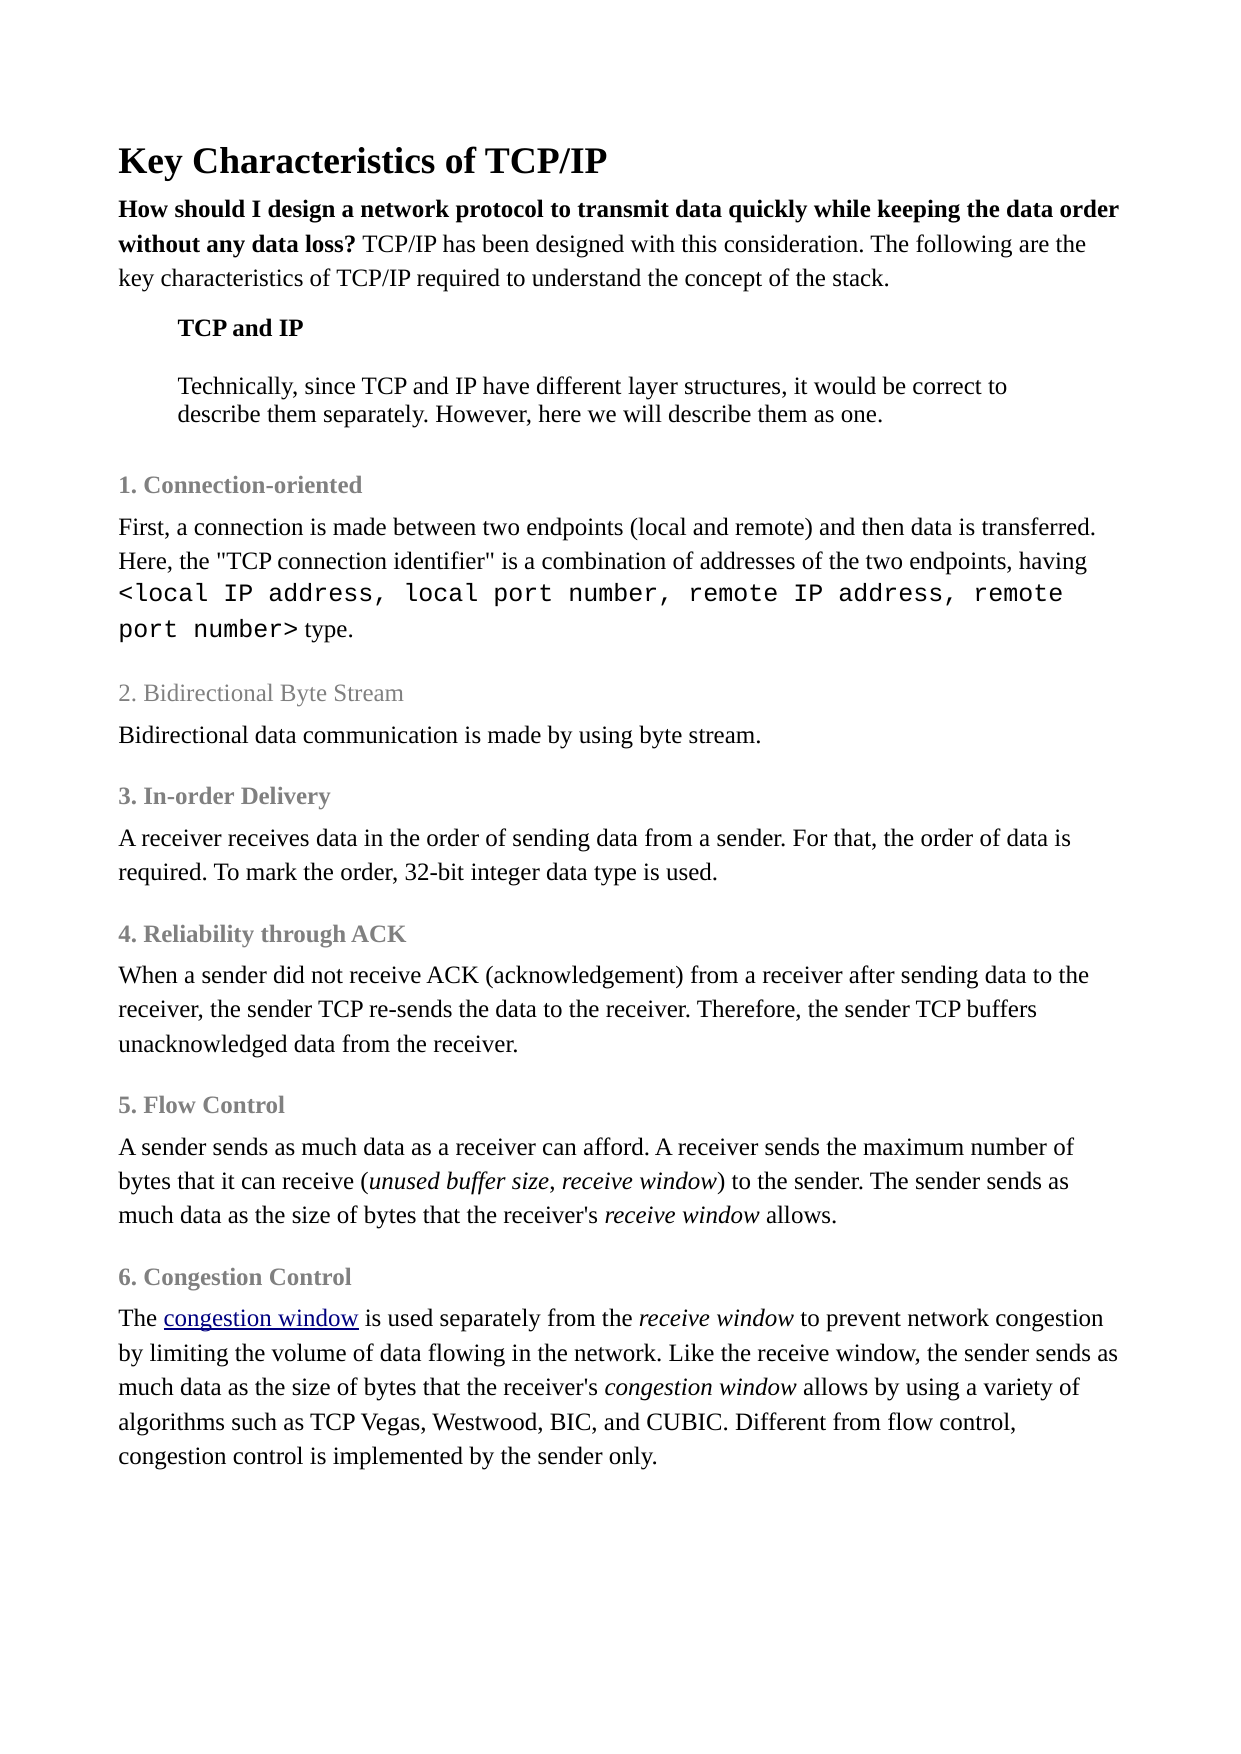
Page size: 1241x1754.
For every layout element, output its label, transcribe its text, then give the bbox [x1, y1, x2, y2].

subtitle 2. Bidirectional Byte Stream [118, 678, 1122, 707]
text A receiver receives data in the order of sending data from a sender. For that, the order of data is required. To mark the order, 32-bit integer data type is used. [118, 823, 1122, 886]
text The congestion window is used separately from the receive window to prevent network congestion by limiting the volume of data flowing in the network. Like the receive window, the sender sends as much data as the size of bytes that the receiver's congestion window allows by using a variety of algorithms such as TCP Vegas, Westwood, BIC, and CUBIC. Different from flow control, congestion control is implemented by the sender only. [118, 1303, 1122, 1470]
subtitle Key Characteristics of TCP/IP [118, 139, 1122, 182]
subtitle 6. Congestion Control [118, 1262, 1122, 1291]
text TCP and IP [177, 313, 1063, 341]
text When a sender did not receive ACK (acknowledgement) from a receiver after sending data to the receiver, the sender TCP re-sends the data to the receiver. Therefore, the sender TCP buffers unacknowledged data from the receiver. [118, 960, 1122, 1058]
subtitle 1. Connection-oriented [118, 470, 1122, 499]
text First, a connection is made between two endpoints (local and remote) and then data is transferred. Here, the "TCP connection identifier" is a combination of addresses of the two endpoints, having <local IP address, local port number, remote IP address, remote port number> type. [118, 512, 1122, 645]
subtitle 4. Reliability through ACK [118, 919, 1122, 947]
subtitle 3. In-order Delivery [118, 781, 1122, 810]
text Bidirectional data communication is made by using byte stream. [118, 720, 1122, 748]
text How should I design a network protocol to transmit data quickly while keeping the data order without any data loss? TCP/IP has been designed with this consideration. The following are the key characteristics of TCP/IP required to understand the concept of the stack. [118, 194, 1122, 292]
text A sender sends as much data as a receiver can afford. A receiver sends the maximum number of bytes that it can receive (unused buffer size, receive window) to the sender. The sender sends as much data as the size of bytes that the receiver's receive window allows. [118, 1132, 1122, 1229]
text Technically, since TCP and IP have different layer structures, it would be correct to describe them separately. However, here we will describe them as one. [177, 371, 1063, 428]
subtitle 5. Flow Control [118, 1090, 1122, 1119]
